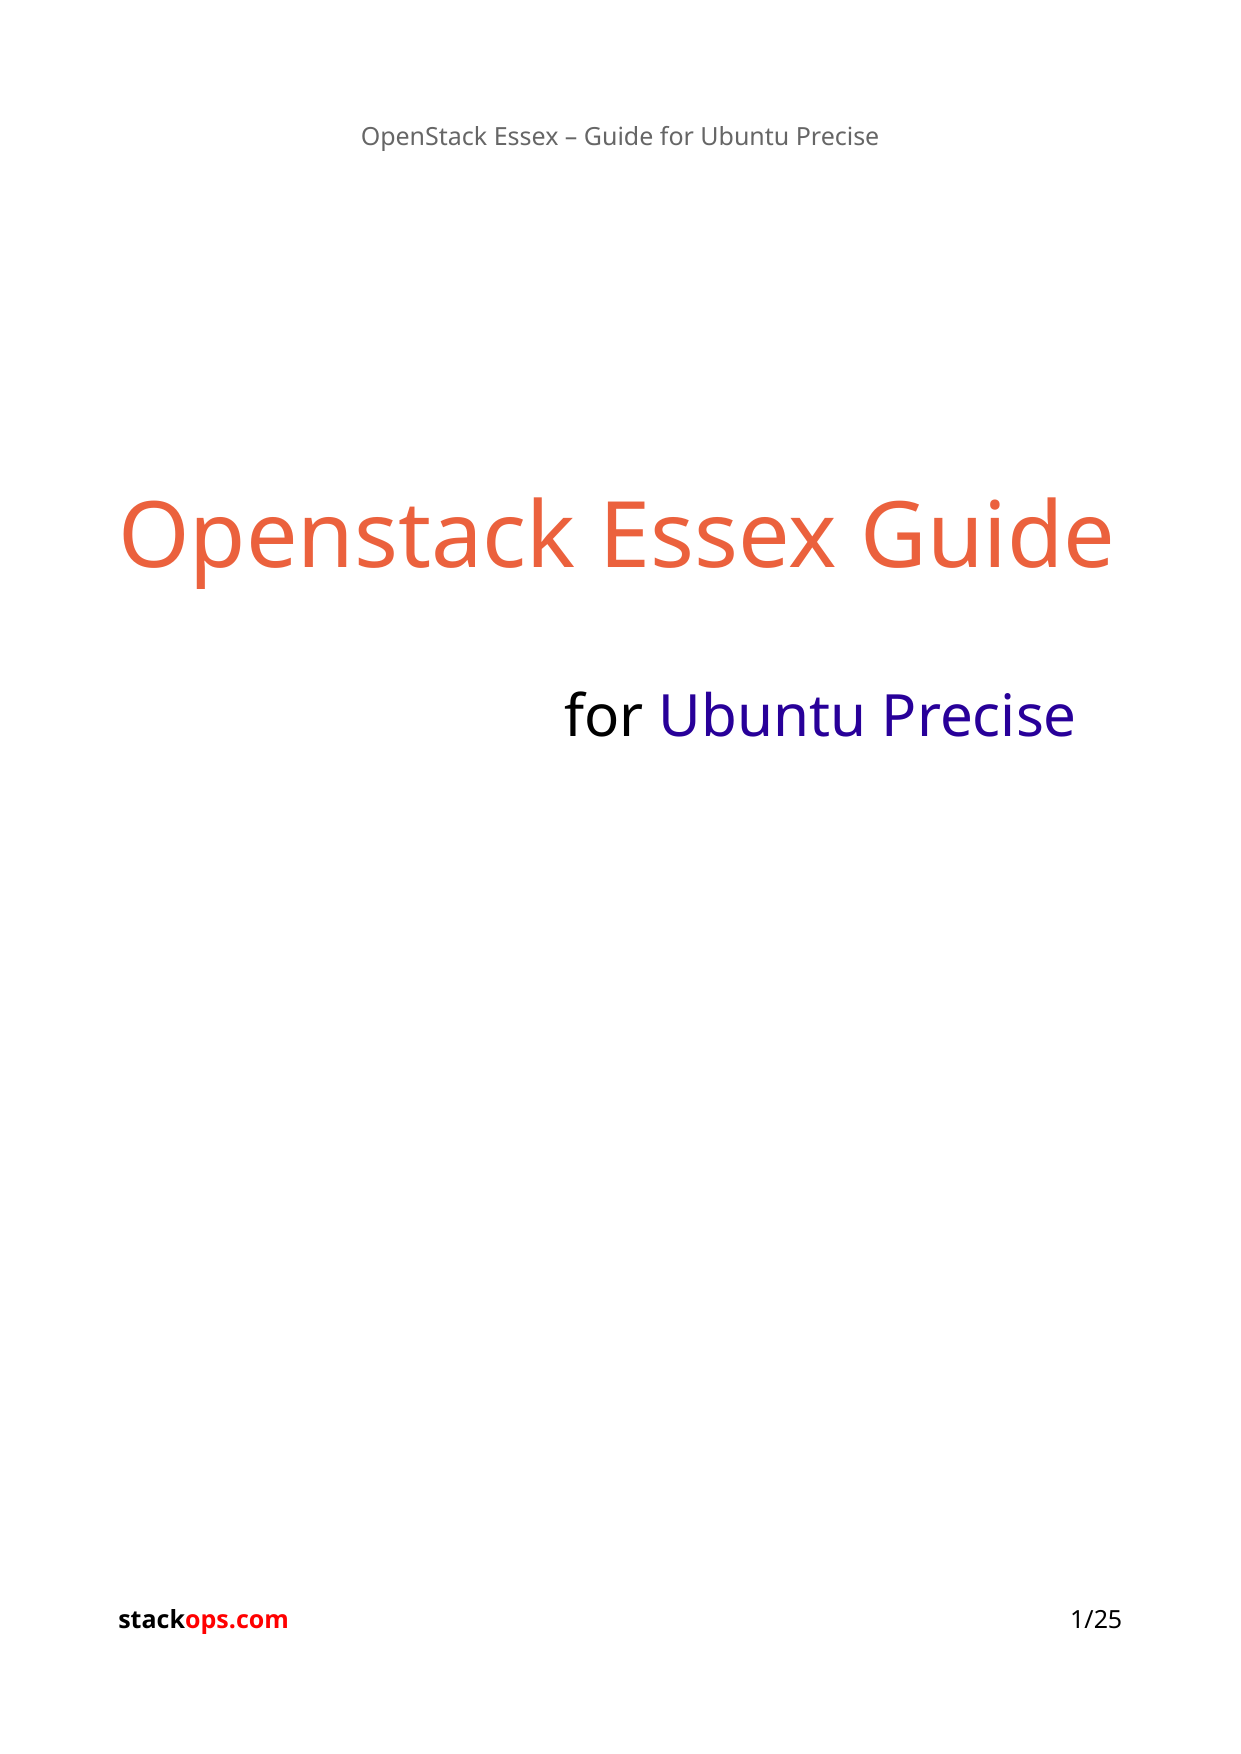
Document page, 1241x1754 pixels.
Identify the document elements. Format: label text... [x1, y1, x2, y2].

text for Ubuntu Precise [118, 673, 1122, 753]
text Openstack Essex Guide [118, 469, 1122, 594]
